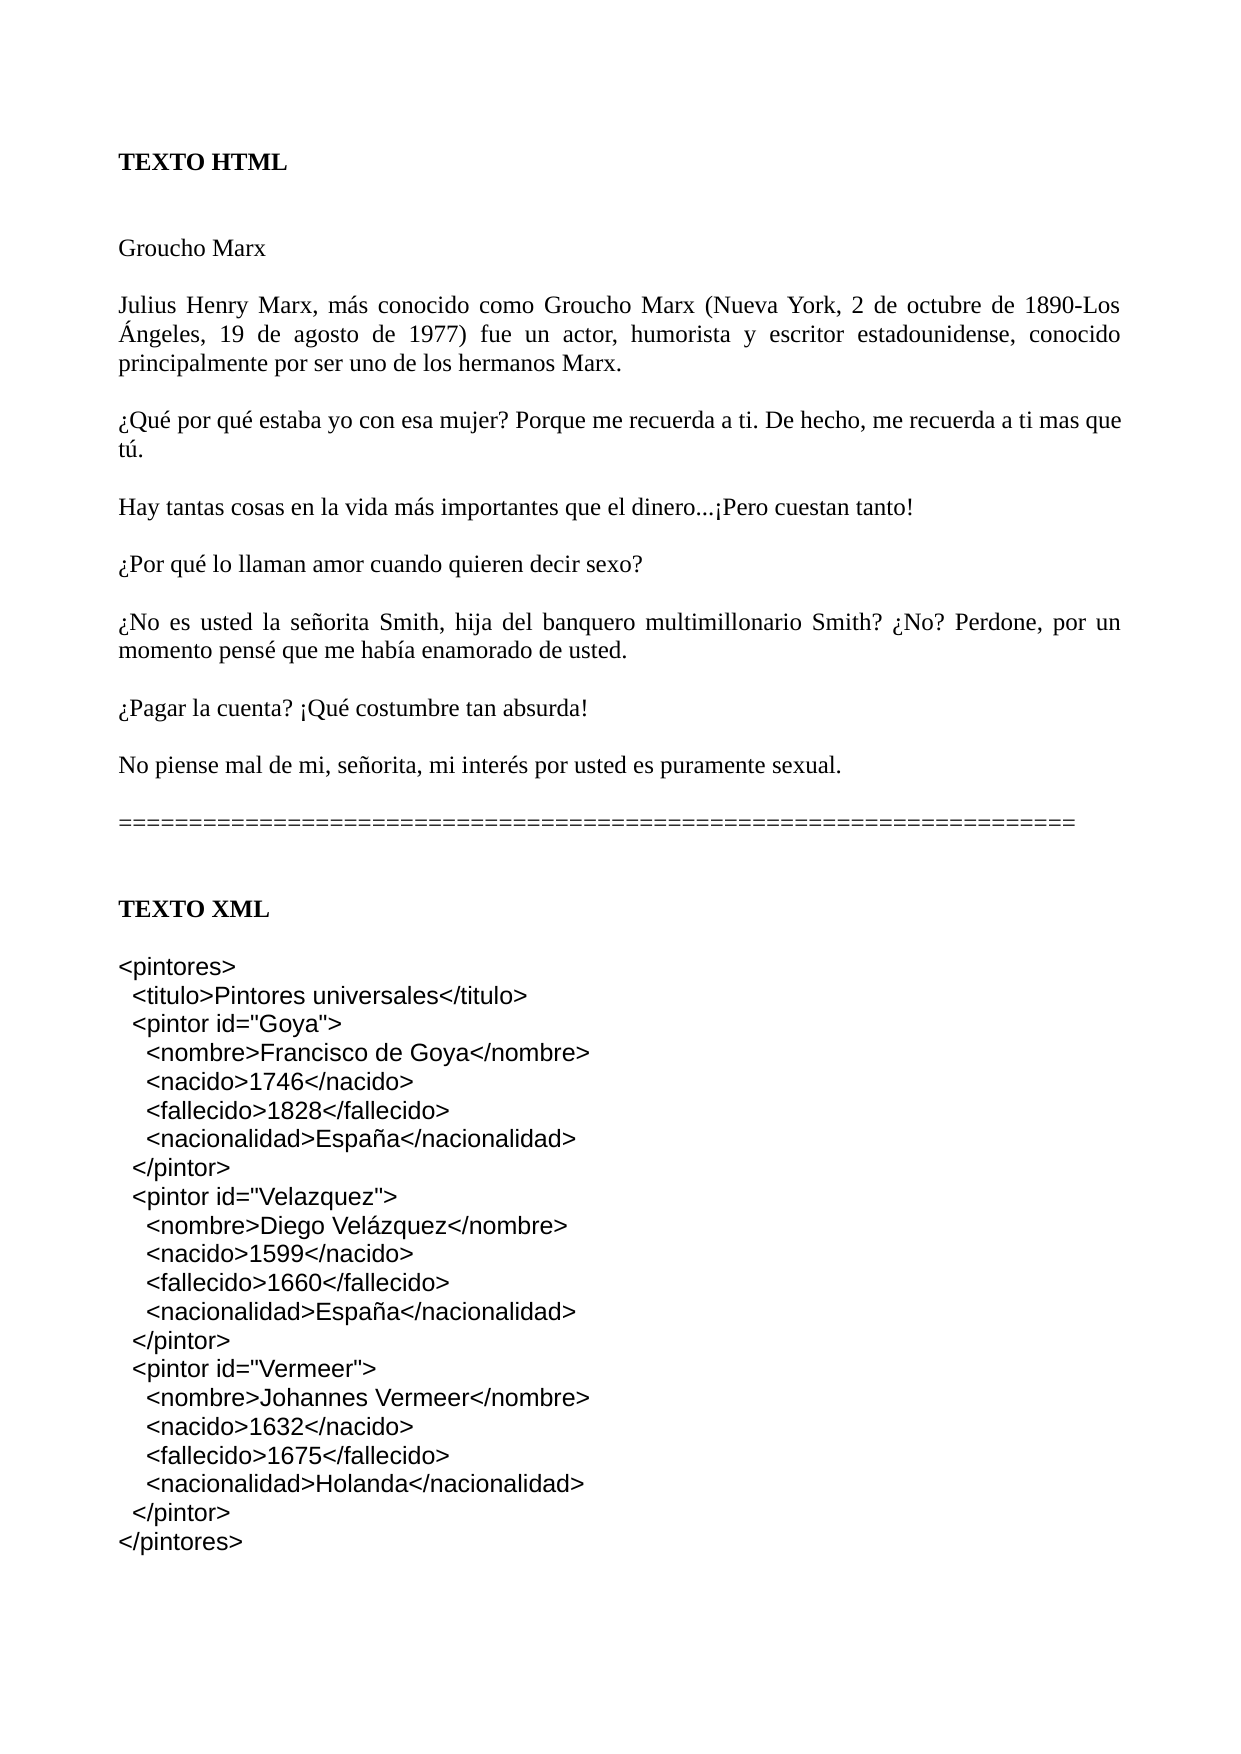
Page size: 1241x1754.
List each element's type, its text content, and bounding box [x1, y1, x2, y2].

text No piense mal de mi, señorita, mi interés por usted es puramente sexual. [118, 751, 1122, 779]
text <pintores> [118, 952, 1122, 981]
text <fallecido>1828</fallecido> [118, 1096, 1122, 1124]
text Julius Henry Marx, más conocido como Groucho Marx (Nueva York, 2 de octubre de 1890-Los Ángeles, 19 de agosto de 1977) fue un actor, humorista y escritor estadounidense, conocido principalmente por ser uno de los hermanos Marx. [118, 291, 1122, 377]
text TEXTO XML [118, 894, 1122, 923]
text </pintor> [118, 1326, 1122, 1354]
text </pintores> [118, 1527, 1122, 1556]
text <nombre>Francisco de Goya</nombre> [118, 1038, 1122, 1067]
text ¿Qué por qué estaba yo con esa mujer? Porque me recuerda a ti. De hecho, me recuerda a ti mas que [118, 406, 1122, 434]
text TEXTO HTML [118, 147, 1122, 176]
text ¿No es usted la señorita Smith, hija del banquero multimillonario Smith? ¿No? Perdone, por un momento pensé que me había enamorado de usted. [118, 607, 1122, 664]
text <fallecido>1660</fallecido> [118, 1268, 1122, 1297]
text Hay tantas cosas en la vida más importantes que el dinero...¡Pero cuestan tanto! [118, 492, 1122, 521]
text <nacido>1746</nacido> [118, 1067, 1122, 1096]
text ==================================================================== [118, 808, 1122, 837]
text <pintor id="Goya"> [118, 1009, 1122, 1038]
text ¿Por qué lo llaman amor cuando quieren decir sexo? [118, 549, 1122, 578]
text <nacido>1599</nacido> [118, 1239, 1122, 1268]
text <nombre>Diego Velázquez</nombre> [118, 1211, 1122, 1239]
text ¿Pagar la cuenta? ¡Qué costumbre tan absurda! [118, 693, 1122, 722]
text <titulo>Pintores universales</titulo> [118, 981, 1122, 1009]
text </pintor> [118, 1153, 1122, 1182]
text <nacionalidad>Holanda</nacionalidad> [118, 1469, 1122, 1498]
text <nacido>1632</nacido> [118, 1412, 1122, 1441]
text <pintor id="Velazquez"> [118, 1182, 1122, 1211]
text <fallecido>1675</fallecido> [118, 1441, 1122, 1469]
text <pintor id="Vermeer"> [118, 1354, 1122, 1383]
text tú. [118, 434, 1122, 463]
text </pintor> [118, 1498, 1122, 1527]
text <nombre>Johannes Vermeer</nombre> [118, 1383, 1122, 1412]
text Groucho Marx [118, 233, 1122, 262]
text <nacionalidad>España</nacionalidad> [118, 1124, 1122, 1153]
text <nacionalidad>España</nacionalidad> [118, 1297, 1122, 1326]
